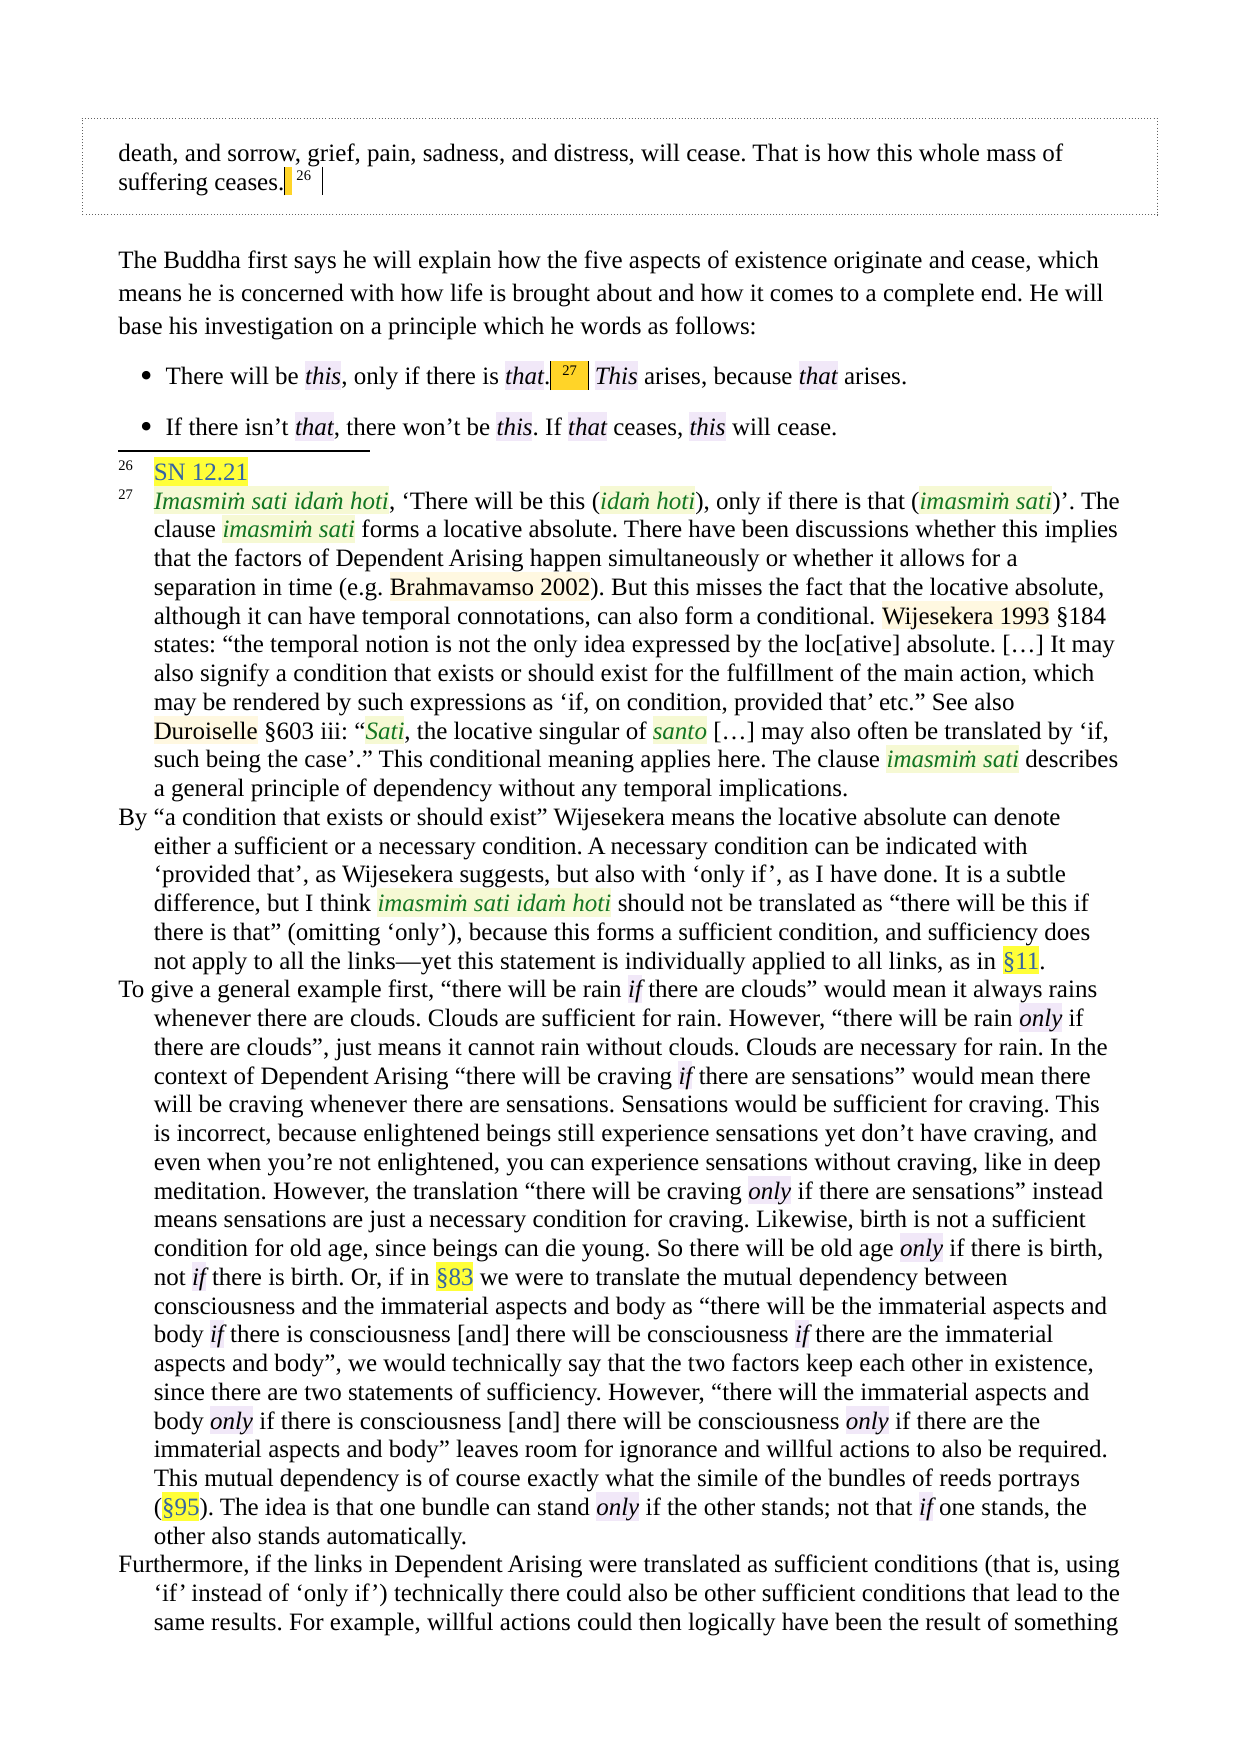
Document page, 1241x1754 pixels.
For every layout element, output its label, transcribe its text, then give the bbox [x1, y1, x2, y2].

list To give a general example first, “there will be rain if there are clouds” would mean it always rains whenever there are clouds. Clouds are sufficient for rain. However, “there will be rain only if there are clouds”, just means it cannot rain without clouds. Clouds are necessary for rain. In the context of Dependent Arising “there will be craving if there are sensations” would mean there will be craving whenever there are sensations. Sensations would be sufficient for craving. This is incorrect, because enlightened beings still experience sensations yet don’t have craving, and even when you’re not enlightened, you can experience sensations without craving, like in deep meditation. However, the translation “there will be craving only if there are sensations” instead means sensations are just a necessary condition for craving. Likewise, birth is not a sufficient condition for old age, since beings can die young. So there will be old age only if there is birth, not if there is birth. Or, if in §83 we were to translate the mutual dependency between consciousness and the immaterial aspects and body as “there will be the immaterial aspects and body if there is consciousness [and] there will be consciousness if there are the immaterial aspects and body”, we would technically say that the two factors keep each other in existence, since there are two statements of sufficiency. However, “there will the immaterial aspects and body only if there is consciousness [and] there will be consciousness only if there are the immaterial aspects and body” leaves room for ignorance and willful actions to also be required. This mutual dependency is of course exactly what the simile of the bundles of reeds portrays (§95). The idea is that one bundle can stand only if the other stands; not that if one stands, the other also stands automatically. [118, 974, 1122, 1549]
list If there isn’t that, there won’t be this. If that ceases, this will cease. [726, 412, 1122, 441]
list There will be this, only if there is that. This arises, because that arises. [142, 361, 305, 390]
list If there isn’t that, there won’t be this. If that ceases, this will cease. [334, 412, 496, 441]
list There will be this, only if there is that. This arises, because that arises. [341, 361, 505, 390]
list If there isn’t that, there won’t be this. If that ceases, this will cease. [607, 412, 689, 441]
list By “a condition that exists or should exist” Wijesekera means the locative absolute can denote either a sufficient or a necessary condition. A necessary condition can be indicated with ‘provided that’, as Wijesekera suggests, but also with ‘only if’, as I have done. It is a subtle difference, but I think imasmiṁ sati idaṁ hoti should not be translated as “there will be this if there is that” (omitting ‘only’), because this forms a sufficient condition, and sufficiency does not apply to all the links—yet this statement is individually applied to all links, as in §11. [118, 802, 1122, 974]
list Furthermore, if the links in Dependent Arising were translated as sufficient conditions (that is, using ‘if’ instead of ‘only if’) technically there could also be other sufficient conditions that lead to the same results. For example, willful actions could then logically have been the result of something [118, 1549, 1122, 1636]
list If there isn’t that, there won’t be this. If that ceases, this will cease. [142, 412, 295, 441]
list There will be this, only if there is that. This arises, because that arises. [638, 361, 799, 390]
text The Buddha first says he will explain how the five aspects of existence originate and cease, which means he is concerned with how life is brought about and how it comes to a complete end. He will base his investigation on a principle which he words as follows: [118, 245, 1122, 339]
text SN 12.21 [118, 457, 154, 486]
text death, and sorrow, grief, pain, sadness, and distress, will cease. That is how this whole mass of suffering ceases. [82, 118, 1158, 215]
list There will be this, only if there is that. This arises, because that arises. [838, 361, 1122, 390]
text SN 12.21 [248, 457, 1122, 486]
list Imasmiṁ sati idaṁ hoti, ‘There will be this (idaṁ hoti), only if there is that (imasmiṁ sati)’. The clause imasmiṁ sati forms a locative absolute. There have been discussions whether this implies that the factors of Dependent Arising happen simultaneously or whether it allows for a separation in time (e.g. Brahmavamso 2002). But this misses the fact that the locative absolute, although it can have temporal connotations, can also form a conditional. Wijesekera 1993 §184 states: “the temporal notion is not the only idea expressed by the loc[ative] absolute. […] It may also signify a condition that exists or should exist for the fulfillment of the main action, which may be rendered by such expressions as ‘if, on condition, provided that’ etc.” See also Duroiselle §603 iii: “Sati, the locative singular of santo […] may also often be translated by ‘if, such being the case’.” This conditional meaning applies here. The clause imasmiṁ sati describes a general principle of dependency without any temporal implications. [118, 486, 1122, 802]
